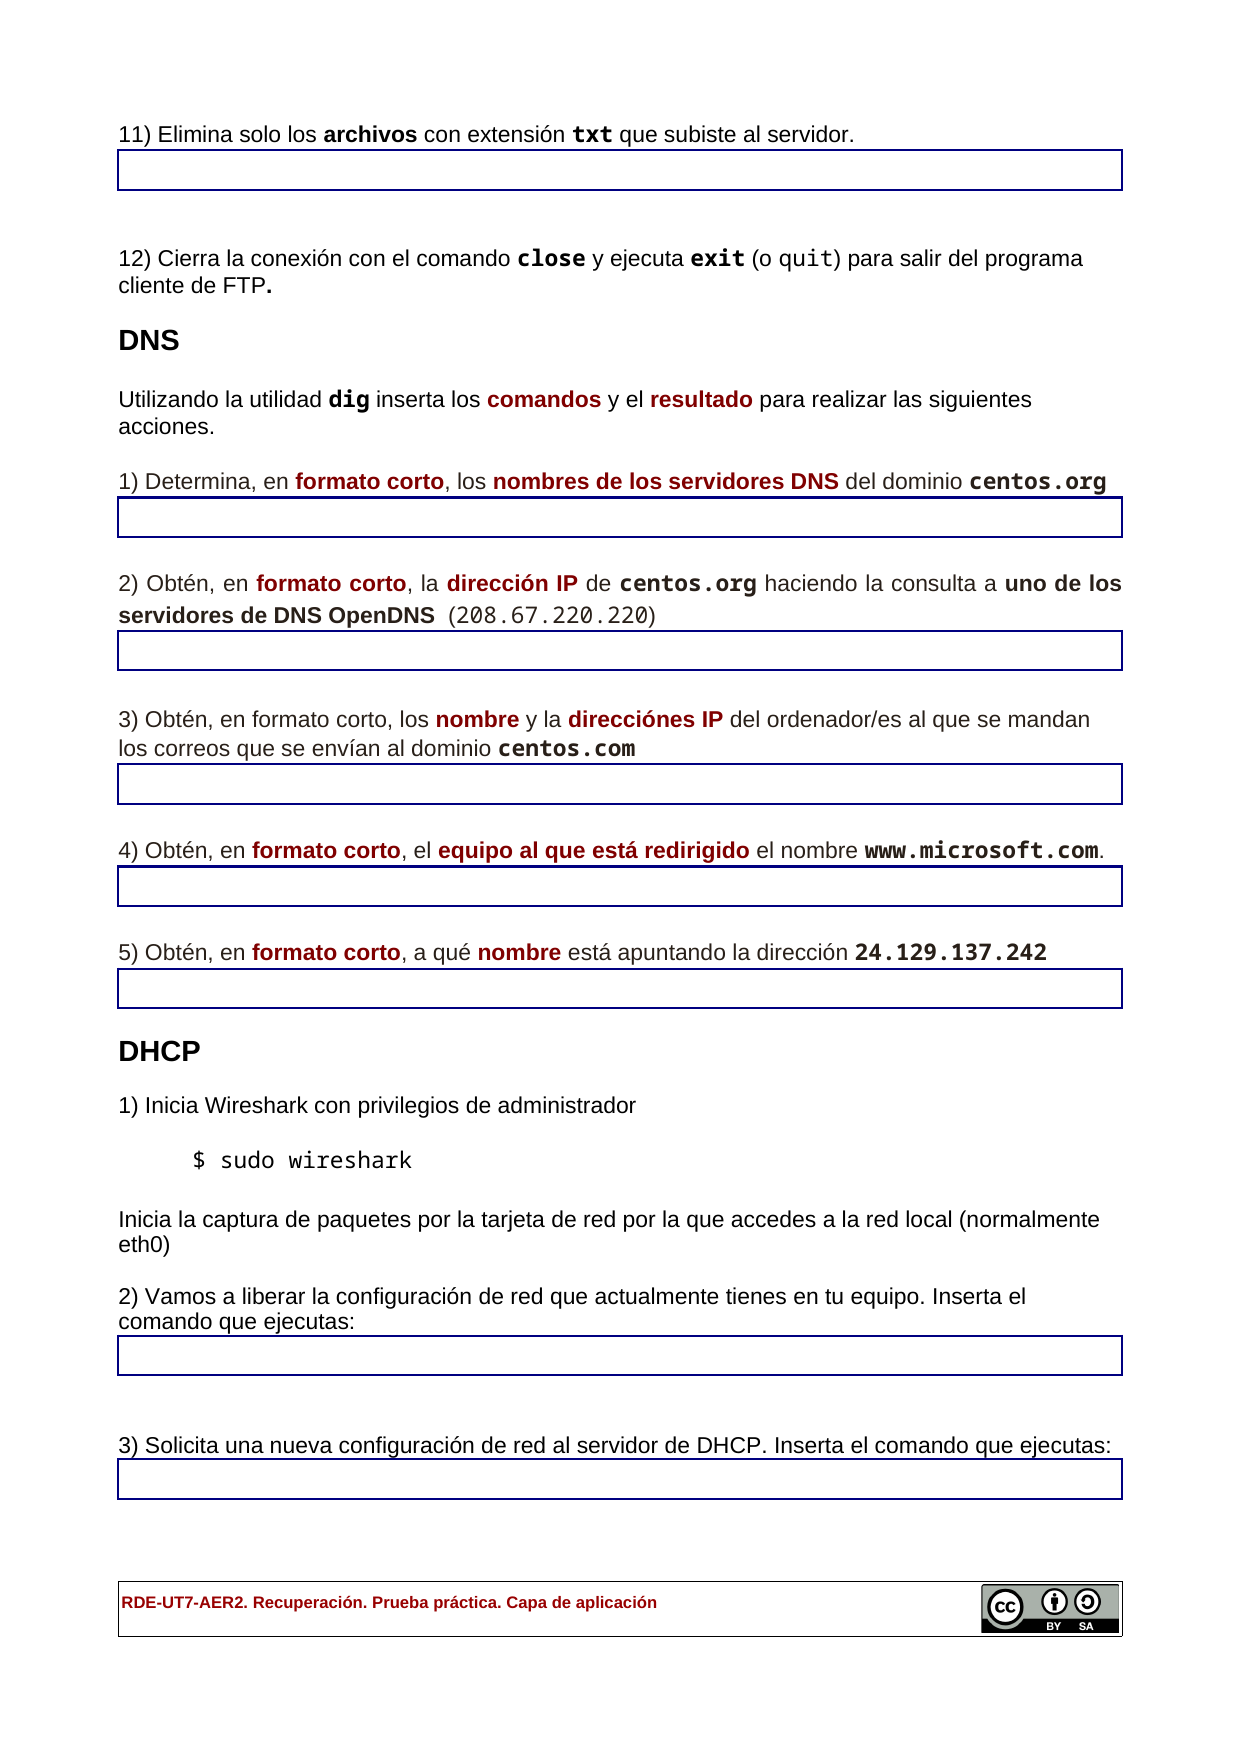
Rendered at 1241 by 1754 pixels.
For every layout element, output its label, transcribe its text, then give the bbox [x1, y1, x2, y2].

table_header [119, 499, 1121, 536]
text Utilizando la utilidad dig inserta los comandos y el resultado para realizar las siguientes acciones. [118, 383, 1122, 439]
text 2) Obtén, en formato corto, la dirección IP de centos.org haciendo la consulta a uno de los servidores de DNS OpenDNS (208.67.220.220) [118, 567, 1122, 630]
text $ sudo wireshark [192, 1144, 1122, 1175]
text 11) Elimina solo los archivos con extensión txt que subiste al servidor. [118, 118, 1122, 149]
text Inicia la captura de paquetes por la tarjeta de red por la que accedes a la red local (normalmente eth0) [118, 1206, 1122, 1258]
table_header [119, 868, 1121, 904]
text 1) Inicia Wireshark con privilegios de administrador [118, 1093, 1122, 1118]
text 1) Determina, en formato corto, los nombres de los servidores DNS del dominio centos.org [118, 465, 1122, 496]
text 12) Cierra la conexión con el comando close y ejecuta exit (o quit) para salir del programa cliente de FTP. [118, 242, 1122, 299]
table_header [119, 1460, 1121, 1497]
table_header [119, 970, 1121, 1007]
table_header [119, 765, 1121, 802]
text DHCP [118, 1034, 1122, 1067]
table_header [119, 151, 1121, 188]
text 3) Solicita una nueva configuración de red al servidor de DHCP. Inserta el comando que ejecutas: [118, 1433, 1122, 1458]
picture [981, 1584, 1119, 1633]
text 4) Obtén, en formato corto, el equipo al que está redirigido el nombre www.microsoft.com. [118, 834, 1122, 865]
text 5) Obtén, en formato corto, a qué nombre está apuntando la dirección 24.129.137.242 [118, 936, 1122, 968]
text 2) Vamos a liberar la configuración de red que actualmente tienes en tu equipo. Inserta el comando que ejecutas: [118, 1283, 1122, 1334]
text DNS [118, 324, 1122, 357]
table_header [119, 632, 1121, 669]
text 3) Obtén, en formato corto, los nombre y la direcciónes IP del ordenador/es al que se mandan los correos que se envían al dominio centos.com [118, 702, 1122, 763]
table_header [119, 1337, 1121, 1374]
